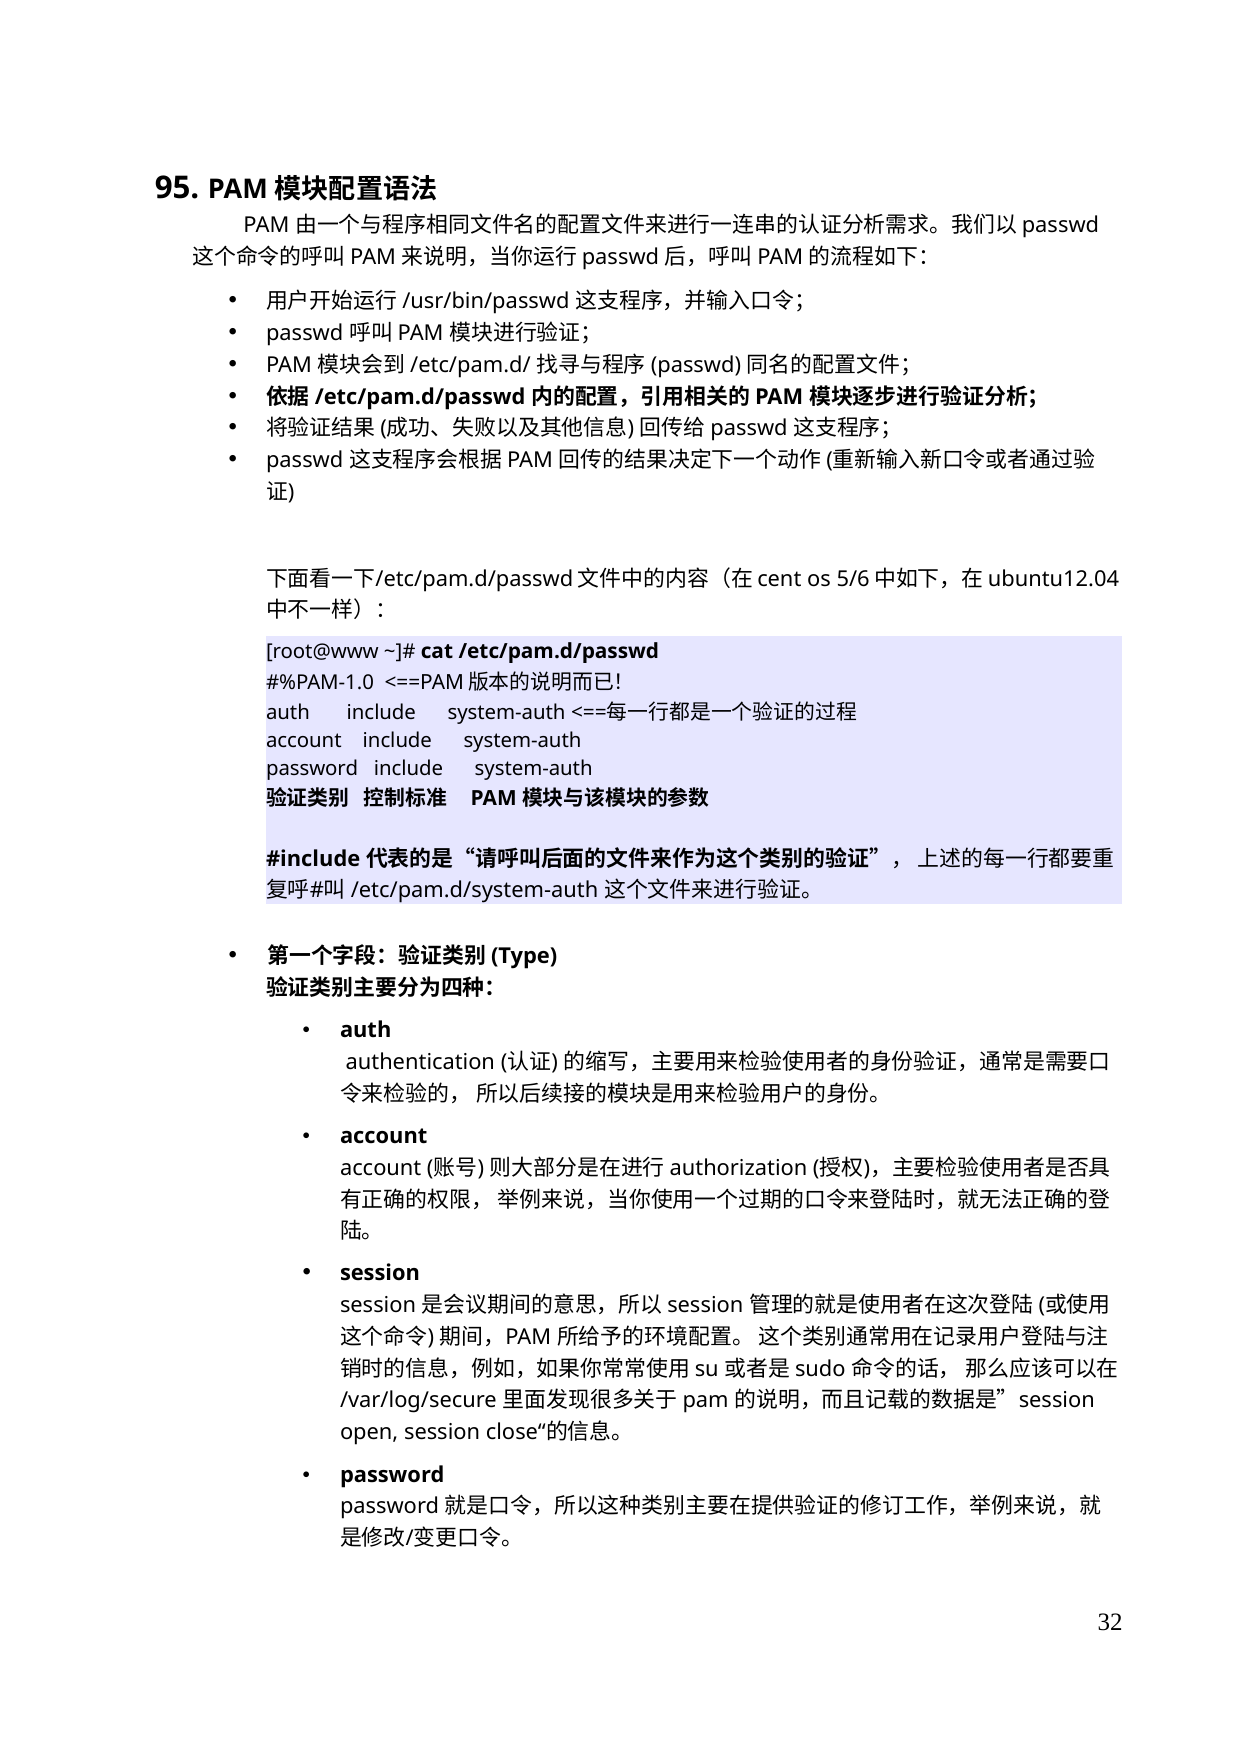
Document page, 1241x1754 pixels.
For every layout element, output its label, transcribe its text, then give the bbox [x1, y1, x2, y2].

text #%PAM-1.0 <==PAM版本的说明而已！ [266, 665, 1122, 695]
list 验证类别主要分为四种： [228, 970, 1122, 1002]
text [root@www ~]# cat /etc/pam.d/passwd [266, 636, 1122, 665]
text account include system-auth [266, 726, 1122, 753]
list PAM 模块会到 /etc/pam.d/ 找寻与程序 (passwd) 同名的配置文件； [228, 347, 1122, 379]
list 将验证结果 (成功、失败以及其他信息) 回传给 passwd 这支程序； [228, 410, 1122, 442]
list session session 是会议期间的意思，所以 session 管理的就是使用者在这次登陆 (或使用这个命令) 期间，PAM 所给予的环境配置。 这个类别通常用在记录用户登陆与注销时的信息，例如，如果你常常使用 su 或者是 sudo 命令的话， 那么应该可以在 /var/log/secure 里面发现很多关于 pam 的说明，而且记载的数据是”session open, session close“的信息。 [302, 1257, 1122, 1446]
text password include system-auth [266, 753, 1122, 781]
list PAM 由一个与程序相同文件名的配置文件来进行一连串的认证分析需求。我们以 passwd 这个命令的呼叫 PAM 来说明，当你运行 passwd 后，呼叫 PAM 的流程如下： [154, 207, 1122, 271]
list password password 就是口令，所以这种类别主要在提供验证的修订工作，举例来说，就是修改/变更口令。 [302, 1458, 1122, 1552]
list account account (账号) 则大部分是在进行 authorization (授权)，主要检验使用者是否具有正确的权限， 举例来说，当你使用一个过期的口令来登陆时，就无法正确的登陆。 [302, 1120, 1122, 1245]
list passwd 这支程序会根据 PAM 回传的结果决定下一个动作 (重新输入新口令或者通过验证) [228, 442, 1122, 506]
list passwd 呼叫 PAM 模块进行验证； [228, 315, 1122, 347]
list PAM 模块配置语法 [154, 165, 1122, 207]
text 验证类别 控制标准 PAM 模块与该模块的参数 [266, 781, 1122, 811]
list 用户开始运行 /usr/bin/passwd 这支程序，并输入口令； [228, 283, 1122, 315]
list 依据 /etc/pam.d/passwd 内的配置，引用相关的 PAM 模块逐步进行验证分析； [228, 379, 1122, 410]
text auth include system-auth <==每一行都是一个验证的过程 [266, 695, 1122, 726]
list 第一个字段：验证类别 (Type) [228, 938, 1122, 970]
list 下面看一下/etc/pam.d/passwd文件中的内容（在cent os 5/6中如下，在ubuntu12.04中不一样）： [228, 561, 1122, 624]
text #include 代表的是“请呼叫后面的文件来作为这个类别的验证”， 上述的每一行都要重复呼#叫 /etc/pam.d/system-auth 这个文件来进行验证。 [266, 841, 1122, 904]
list auth authentication (认证) 的缩写，主要用来检验使用者的身份验证，通常是需要口令来检验的， 所以后续接的模块是用来检验用户的身份。 [302, 1014, 1122, 1107]
